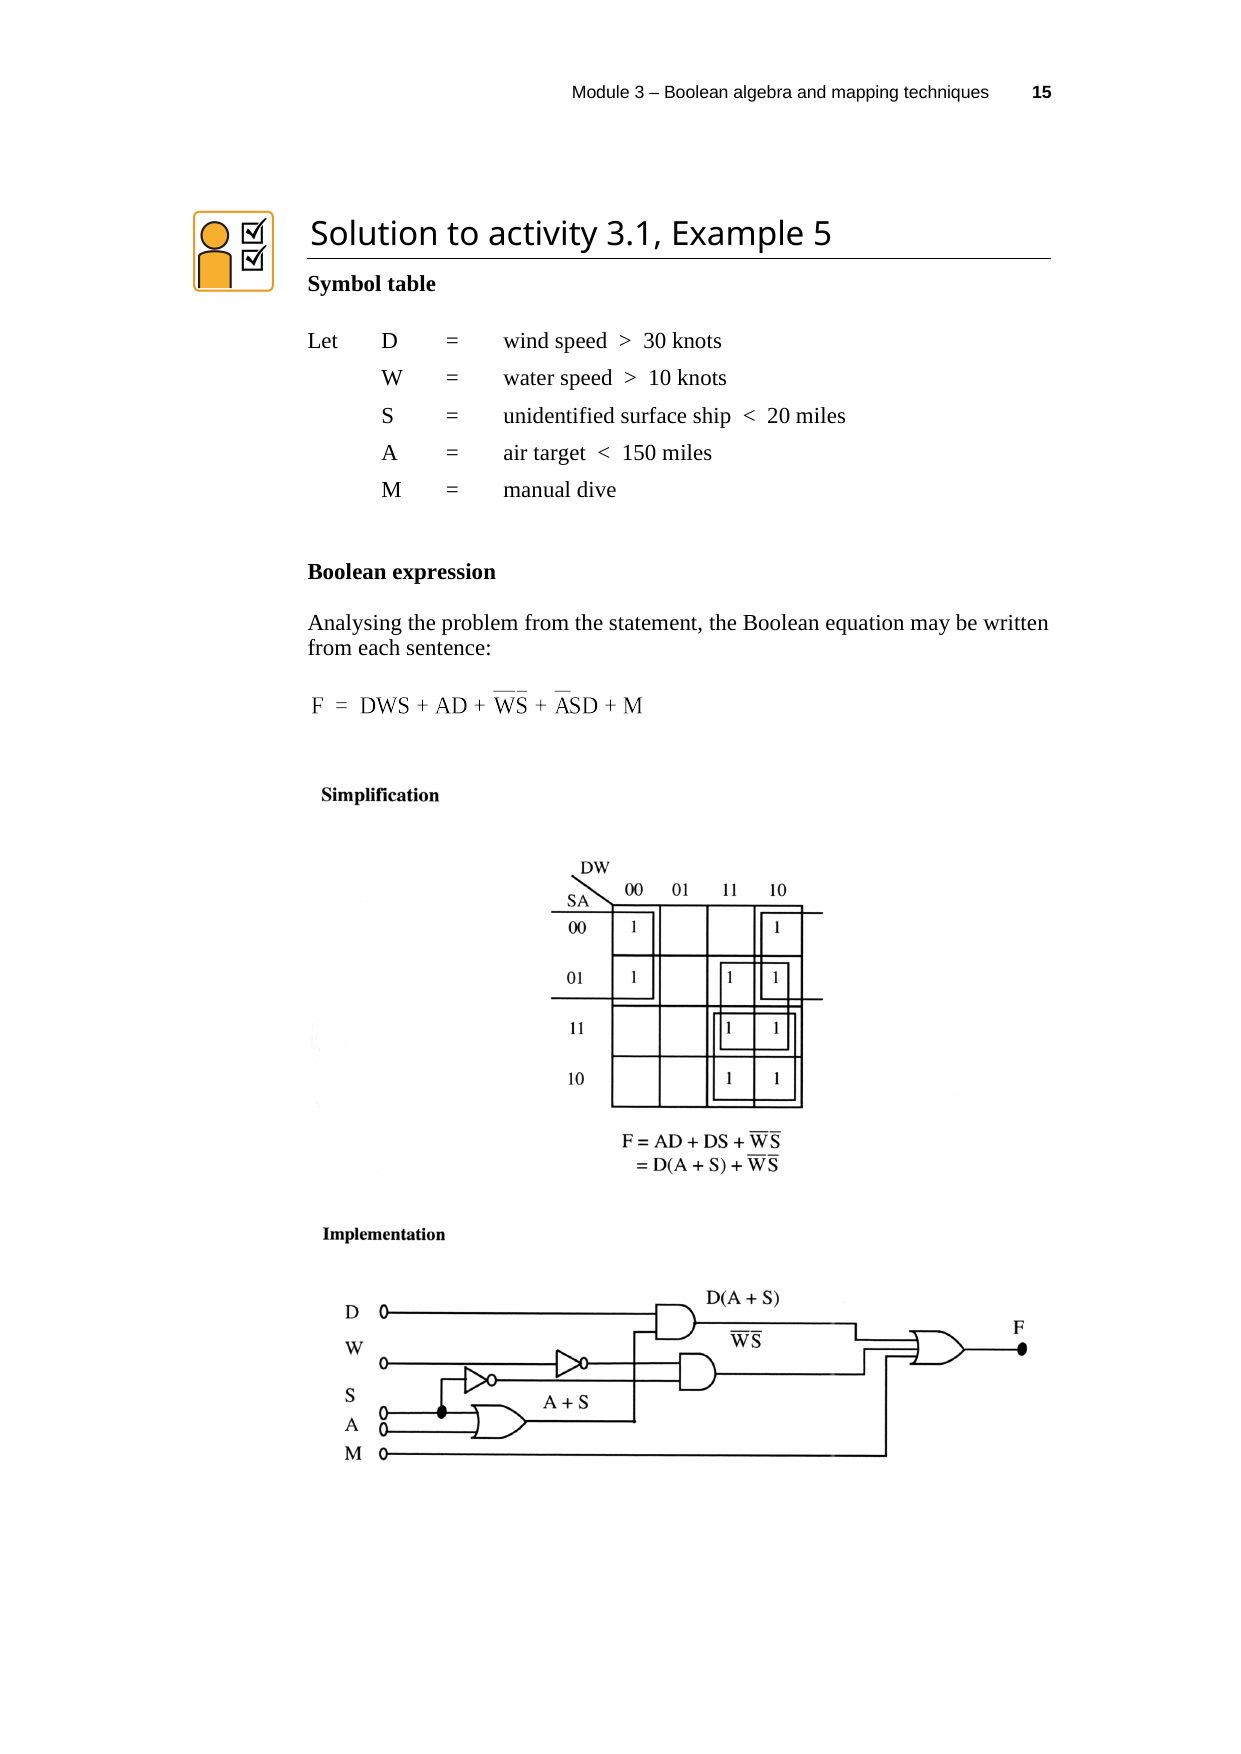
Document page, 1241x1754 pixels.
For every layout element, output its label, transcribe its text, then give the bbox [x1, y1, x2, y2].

picture [188, 206, 278, 296]
table_cell A [381, 434, 446, 471]
table_header Let [307, 322, 381, 359]
table_cell air target < 150 miles [503, 434, 938, 471]
table_cell = [446, 397, 503, 434]
table_cell water speed > 10 knots [503, 359, 938, 397]
table_cell [307, 471, 381, 509]
table_cell = [446, 471, 503, 509]
table_cell manual dive [503, 471, 938, 509]
table_cell M [381, 471, 446, 509]
table_header D [381, 322, 446, 359]
table_cell = [446, 434, 503, 471]
table_cell unidentified surface ship < 20 miles [503, 397, 938, 434]
table_header = [446, 322, 503, 359]
table_header wind speed > 30 knots [503, 322, 938, 359]
table_header [189, 207, 307, 1502]
table_cell [307, 434, 381, 471]
table_header Symbol table Boolean expression Analysing the problem from the statement, the Boolean equation may be written from each sentence: [307, 259, 1051, 1502]
table_cell W [381, 359, 446, 397]
table_cell [307, 359, 381, 397]
picture [310, 769, 1048, 1477]
table_cell S [381, 397, 446, 434]
table_cell [307, 397, 381, 434]
table_cell = [446, 359, 503, 397]
table_header Solution to activity 3.1, Example 5 [307, 207, 1051, 258]
